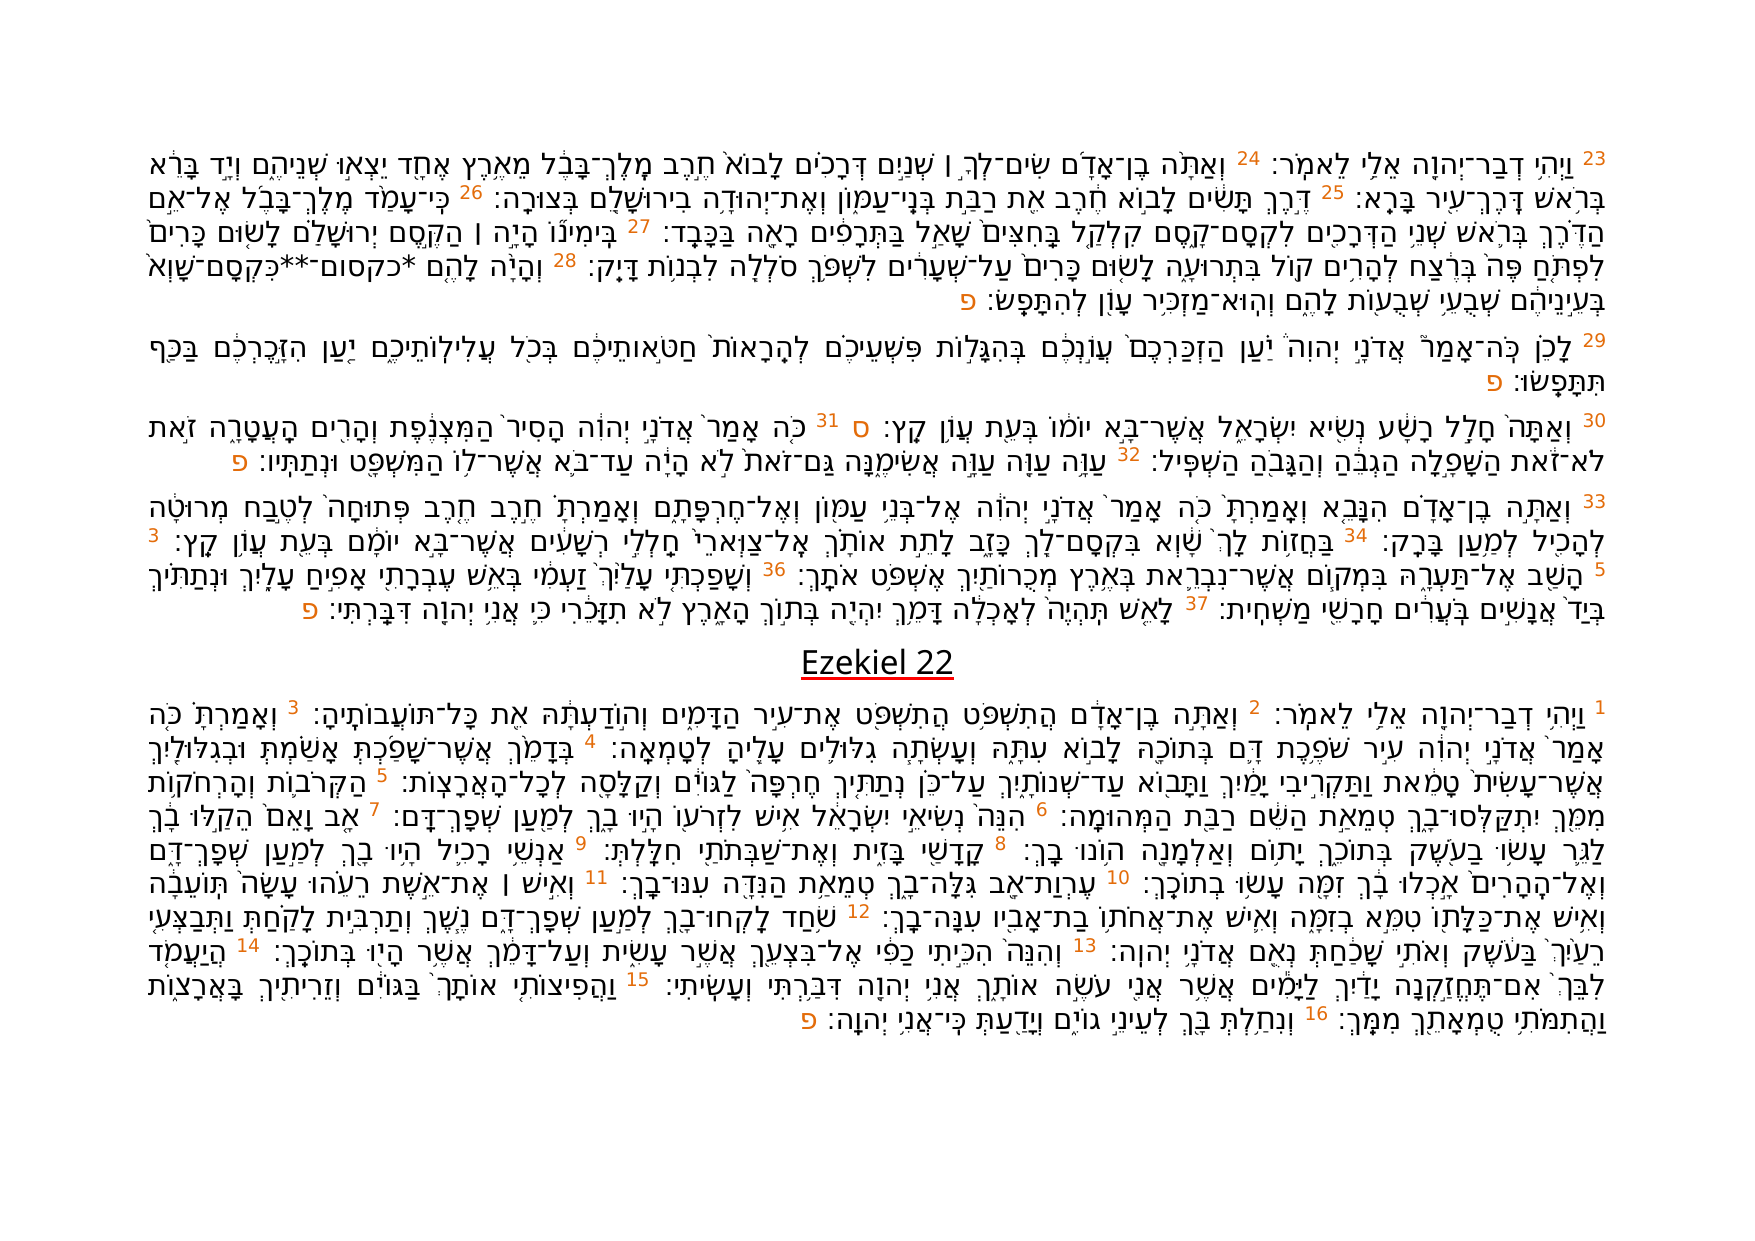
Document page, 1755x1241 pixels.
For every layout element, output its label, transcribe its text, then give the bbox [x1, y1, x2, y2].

text 1 וַיְהִ֥י דְבַר־יְהוָ֖ה אֵלַ֥י לֵאמֹֽר׃ 2 וְאַתָּ֣ה בֶן־אָדָ֔ם הֲתִשְׁפֹּ֥ט הֲתִשְׁפֹּ֖ט אֶת־עִ֣יר הַדָּמִ֑ים וְה֣וֹדַעְתָּ֔הּ אֵ֖ת כָּל־תּוֹעֲבוֹתֶֽיהָ׃ ‬‬3 וְאָמַרְתָּ֗ כֹּ֤ה אָמַר֙ אֲדֹנָ֣י יְהוִ֔ה עִ֣יר שֹׁפֶ֥כֶת דָּ֛ם בְּתוֹכָ֖הּ לָב֣וֹא עִתָּ֑הּ וְעָשְׂתָ֧ה גִלּוּלִ֛ים עָלֶ֖יהָ לְטָמְאָֽה׃ ‬‬4 בְּדָמֵ֨ךְ אֲשֶׁר־שָׁפַ֜כְתְּ אָשַׁ֗מְתְּ וּבְגִלּוּלַ֤יִךְ אֲשֶׁר־עָשִׂית֙ טָמֵ֔את וַתַּקְרִ֣יבִי יָמַ֔יִךְ וַתָּב֖וֹא עַד־שְׁנוֹתָ֑יִךְ עַל־כֵּ֗ן נְתַתִּ֤יךְ חֶרְפָּה֙ לַגּוֹיִ֔ם וְקַלָּסָ֖ה לְכָל־הָאֲרָצֽוֹת׃ ‬‬5 הַקְּרֹב֛וֹת וְהָרְחֹק֥וֹת מִמֵּ֖ךְ יִתְקַּלְּסוּ־בָ֑ךְ טְמֵאַ֣ת הַשֵּׁ֔ם רַבַּ֖ת הַמְּהוּמָֽה׃ ‬‬6 הִנֵּה֙ נְשִׂיאֵ֣י יִשְׂרָאֵ֔ל אִ֥ישׁ לִזְרֹע֖וֹ הָ֣יוּ בָ֑ךְ לְמַ֖עַן שְׁפָךְ־דָּֽם׃ ‬‬7 אָ֤ב וָאֵם֙ הֵקַ֣לּוּ בָ֔ךְ לַגֵּ֛ר עָשׂ֥וּ בַעֹ֖שֶׁק בְּתוֹכֵ֑ךְ יָת֥וֹם וְאַלְמָנָ֖ה ה֥וֹנוּ בָֽךְ׃ ‬‬8 קָדָשַׁ֖י בָּזִ֑ית וְאֶת־שַׁבְּתֹתַ֖י חִלָּֽלְתְּ׃ ‬‬9 אַנְשֵׁ֥י רָכִ֛יל הָ֥יוּ בָ֖ךְ לְמַ֣עַן שְׁפָךְ־דָּ֑ם וְאֶל־הֶֽהָרִים֙ אָ֣כְלוּ בָ֔ךְ זִמָּ֖ה עָשׂ֥וּ בְתוֹכֵֽךְ׃ ‬‬10 עֶרְוַת־אָ֖ב גִּלָּה־בָ֑ךְ טְמֵאַ֥ת הַנִּדָּ֖ה עִנּוּ־בָֽךְ׃ ‬‬11 וְאִ֣ישׁ ׀ אֶת־אֵ֣שֶׁת רֵעֵ֗הוּ עָשָׂה֙ תּֽוֹעֵבָ֔ה וְאִ֥ישׁ אֶת־כַּלָּת֖וֹ טִמֵּ֣א בְזִמָּ֑ה וְאִ֛ישׁ אֶת־אֲחֹת֥וֹ בַת־אָבִ֖יו עִנָּה־בָֽךְ׃ ‬‬12 שֹׁ֥חַד לָֽקְחוּ־בָ֖ךְ לְמַ֣עַן שְׁפָךְ־דָּ֑ם נֶ֧שֶׁךְ וְתַרְבִּ֣ית לָקַ֗חַתְּ וַתְּבַצְּעִ֤י רֵעַ֙יִךְ֙ בַּעֹ֔שֶׁק וְאֹתִ֣י שָׁכַ֔חַתְּ נְאֻ֖ם אֲדֹנָ֥י יְהוִֽה׃ ‬‬13 וְהִנֵּה֙ הִכֵּ֣יתִי כַפִּ֔י אֶל־בִּצְעֵ֖ךְ אֲשֶׁ֣ר עָשִׂ֑ית וְעַל־דָּמֵ֔ךְ אֲשֶׁ֥ר הָי֖וּ בְּתוֹכֵֽךְ׃ ‬‬14 הֲיַעֲמֹ֤ד לִבֵּךְ֙ אִם־תֶּחֱזַ֣קְנָה יָדַ֔יִךְ לַיָּמִ֕ים אֲשֶׁ֥ר אֲנִ֖י עֹשֶׂ֣ה אוֹתָ֑ךְ אֲנִ֥י יְהוָ֖ה דִּבַּ֥רְתִּי וְעָשִֽׂיתִי׃ ‬‬15 וַהֲפִיצוֹתִ֤י אוֹתָךְ֙ בַּגּוֹיִ֔ם וְזֵרִיתִ֖יךְ בָּאֲרָצ֑וֹת וַהֲתִמֹּתִ֥י טֻמְאָתֵ֖ךְ מִמֵּֽךְ׃ ‬‬16 וְנִחַ֥לְתְּ בָּ֖ךְ לְעֵינֵ֣י גוֹיִ֑ם וְיָדַ֖עַתְּ כִּֽי־אֲנִ֥י יְהוָֽה׃ פ ‬‬‬‬‬‬‬‬‬‬‬‬‬‬‬‬‬ [148, 697, 1606, 1037]
text Ezekiel 22 [148, 639, 1606, 684]
text 33 וְאַתָּ֣ה בֶן־אָדָ֗ם הִנָּבֵ֤א וְאָֽמַרְתָּ֙ כֹּ֤ה אָמַר֙ אֲדֹנָ֣י יְהֹוִ֔ה אֶל־בְּנֵ֥י עַמּ֖וֹן וְאֶל־חֶרְפָּתָ֑ם וְאָמַרְתָּ֗ חֶ֣רֶב חֶ֤רֶב פְּתוּחָה֙ לְטֶ֣בַח מְרוּטָ֔ה לְהָכִ֖יל לְמַ֥עַן בָּרָֽק׃ ‬‬34 בַּחֲז֥וֹת לָךְ֙ שָׁ֔וְא בִּקְסָם־לָ֖ךְ כָּזָ֑ב לָתֵ֣ת אוֹתָ֗ךְ אֶֽל־צַוְּארֵי֙ חַֽלְלֵ֣י רְשָׁעִ֔ים אֲשֶׁר־בָּ֣א יוֹמָ֔ם בְּעֵ֖ת עֲוֺ֥ן קֵֽץ׃ ‬‬35 הָשַׁ֖ב אֶל־תַּעְרָ֑הּ בִּמְק֧וֹם אֲשֶׁר־נִבְרֵ֛את בְּאֶ֥רֶץ מְכֻרוֹתַ֖יִךְ אֶשְׁפֹּ֥ט אֹתָֽךְ׃ ‬‬36 וְשָׁפַכְתִּ֤י עָלַ֙יִךְ֙ זַעְמִ֔י בְּאֵ֥שׁ עֶבְרָתִ֖י אָפִ֣יחַ עָלָ֑יִךְ וּנְתַתִּ֗יךְ בְּיַד֙ אֲנָשִׁ֣ים בֹּֽעֲרִ֔ים חָרָשֵׁ֖י מַשְׁחִֽית׃ ‬‬37 לָאֵ֤שׁ תִּֽהְיֶה֙ לְאָכְלָ֔ה דָּמֵ֥ךְ יִהְיֶ֖ה בְּת֣וֹךְ הָאָ֑רֶץ לֹ֣א תִזָּכֵ֔רִי כִּ֛י אֲנִ֥י יְהוָ֖ה דִּבַּֽרְתִּי׃ פ ‬‬‬‬‬‬‬ [148, 491, 1606, 627]
text 29 לָכֵ֗ן כֹּֽה־אָמַר֮ אֲדֹנָ֣י יְהוִה֒ יַ֗עַן הַזְכַּרְכֶם֙ עֲוֺ֣נְכֶ֔ם בְּהִגָּל֣וֹת פִּשְׁעֵיכֶ֗ם לְהֵֽרָאוֹת֙ חַטֹּ֣אותֵיכֶ֔ם בְּכֹ֖ל עֲלִילֽוֹתֵיכֶ֑ם יַ֚עַן הִזָּ֣כֶרְכֶ֔ם בַּכַּ֖ף תִּתָּפֵֽשׂוּ׃ פ ‬‬‬ [148, 330, 1606, 398]
text 23 וַיְהִ֥י דְבַר־יְהוָ֖ה אֵלַ֥י לֵאמֹֽר׃ ‬‬24 וְאַתָּ֨ה בֶן־אָדָ֜ם שִׂים־לְךָ֣ ׀ שְׁנַ֣יִם דְּרָכִ֗ים לָבוֹא֙ חֶ֣רֶב מֶֽלֶךְ־בָּבֶ֔ל מֵאֶ֥רֶץ אֶחָ֖ד יֵצְא֣וּ שְׁנֵיהֶ֑ם וְיָ֣ד בָּרֵ֔א בְּרֹ֥אשׁ דֶּֽרֶךְ־עִ֖יר בָּרֵֽא׃ ‬‬25 דֶּ֣רֶךְ תָּשִׂ֔ים לָב֣וֹא חֶ֔רֶב אֵ֖ת רַבַּ֣ת בְּנֵֽי־עַמּ֑וֹן וְאֶת־יְהוּדָ֥ה בִירוּשָׁלַ֖͏ִם בְּצוּרָֽה׃ ‬‬26 כִּֽי־עָמַ֨ד מֶלֶךְ־בָּבֶ֜ל אֶל־אֵ֣ם הַדֶּ֗רֶךְ בְּרֹ֛אשׁ שְׁנֵ֥י הַדְּרָכִ֖ים לִקְסָם־קָ֑סֶם קִלְקַ֤ל בַּֽחִצִּים֙ שָׁאַ֣ל בַּתְּרָפִ֔ים רָאָ֖ה בַּכָּבֵֽד׃ ‬‬27 בִּֽימִינ֞וֹ הָיָ֣ה ׀ הַקֶּ֣סֶם יְרוּשָׁלִַ֗ם לָשׂ֤וּם כָּרִים֙ לִפְתֹּ֤חַ פֶּה֙ בְּרֶ֔צַח לְהָרִ֥ים ק֖וֹל בִּתְרוּעָ֑ה לָשׂ֤וּם כָּרִים֙ עַל־שְׁעָרִ֔ים לִשְׁפֹּ֥ךְ סֹלְלָ֖ה לִבְנ֥וֹת דָּיֵֽק׃ ‬‬28 וְהָיָ֨ה לָהֶ֤ם *כקסום־**כִּקְסָם־שָׁוְא֙ בְּעֵ֣ינֵיהֶ֔ם שְׁבֻעֵ֥י שְׁבֻע֖וֹת לָהֶ֑ם וְהֽוּא־מַזְכִּ֥יר עָוֺ֖ן לְהִתָּפֵֽשׂ׃ פ ‬‬‬‬‬‬‬‬ [148, 148, 1606, 317]
text 30 וְאַתָּה֙ חָלָ֣ל רָשָׁ֔ע נְשִׂ֖יא יִשְׂרָאֵ֑ל אֲשֶׁר־בָּ֣א יוֹמ֔וֹ בְּעֵ֖ת עֲוֺ֥ן קֵֽץ׃ ס ‬‬31 כֹּ֤ה אָמַר֙ אֲדֹנָ֣י יְהוִ֔ה הָסִיר֙ הַמִּצְנֶ֔פֶת וְהָרִ֖ים הָֽעֲטָרָ֑ה זֹ֣את לֹא־זֹ֔את הַשָּׁפָ֣לָה הַגְבֵּ֔הַ וְהַגָּבֹ֖הַ הַשְׁפִּֽיל׃ ‬‬32 עַוָּ֥ה עַוָּ֖ה עַוָּ֣ה אֲשִׂימֶ֑נָּה גַּם־זֹאת֙ לֹ֣א הָיָ֔ה עַד־בֹּ֛א אֲשֶׁר־ל֥וֹ הַמִּשְׁפָּ֖ט וּנְתַתִּֽיו׃ פ ‬‬‬‬‬ [148, 410, 1606, 478]
